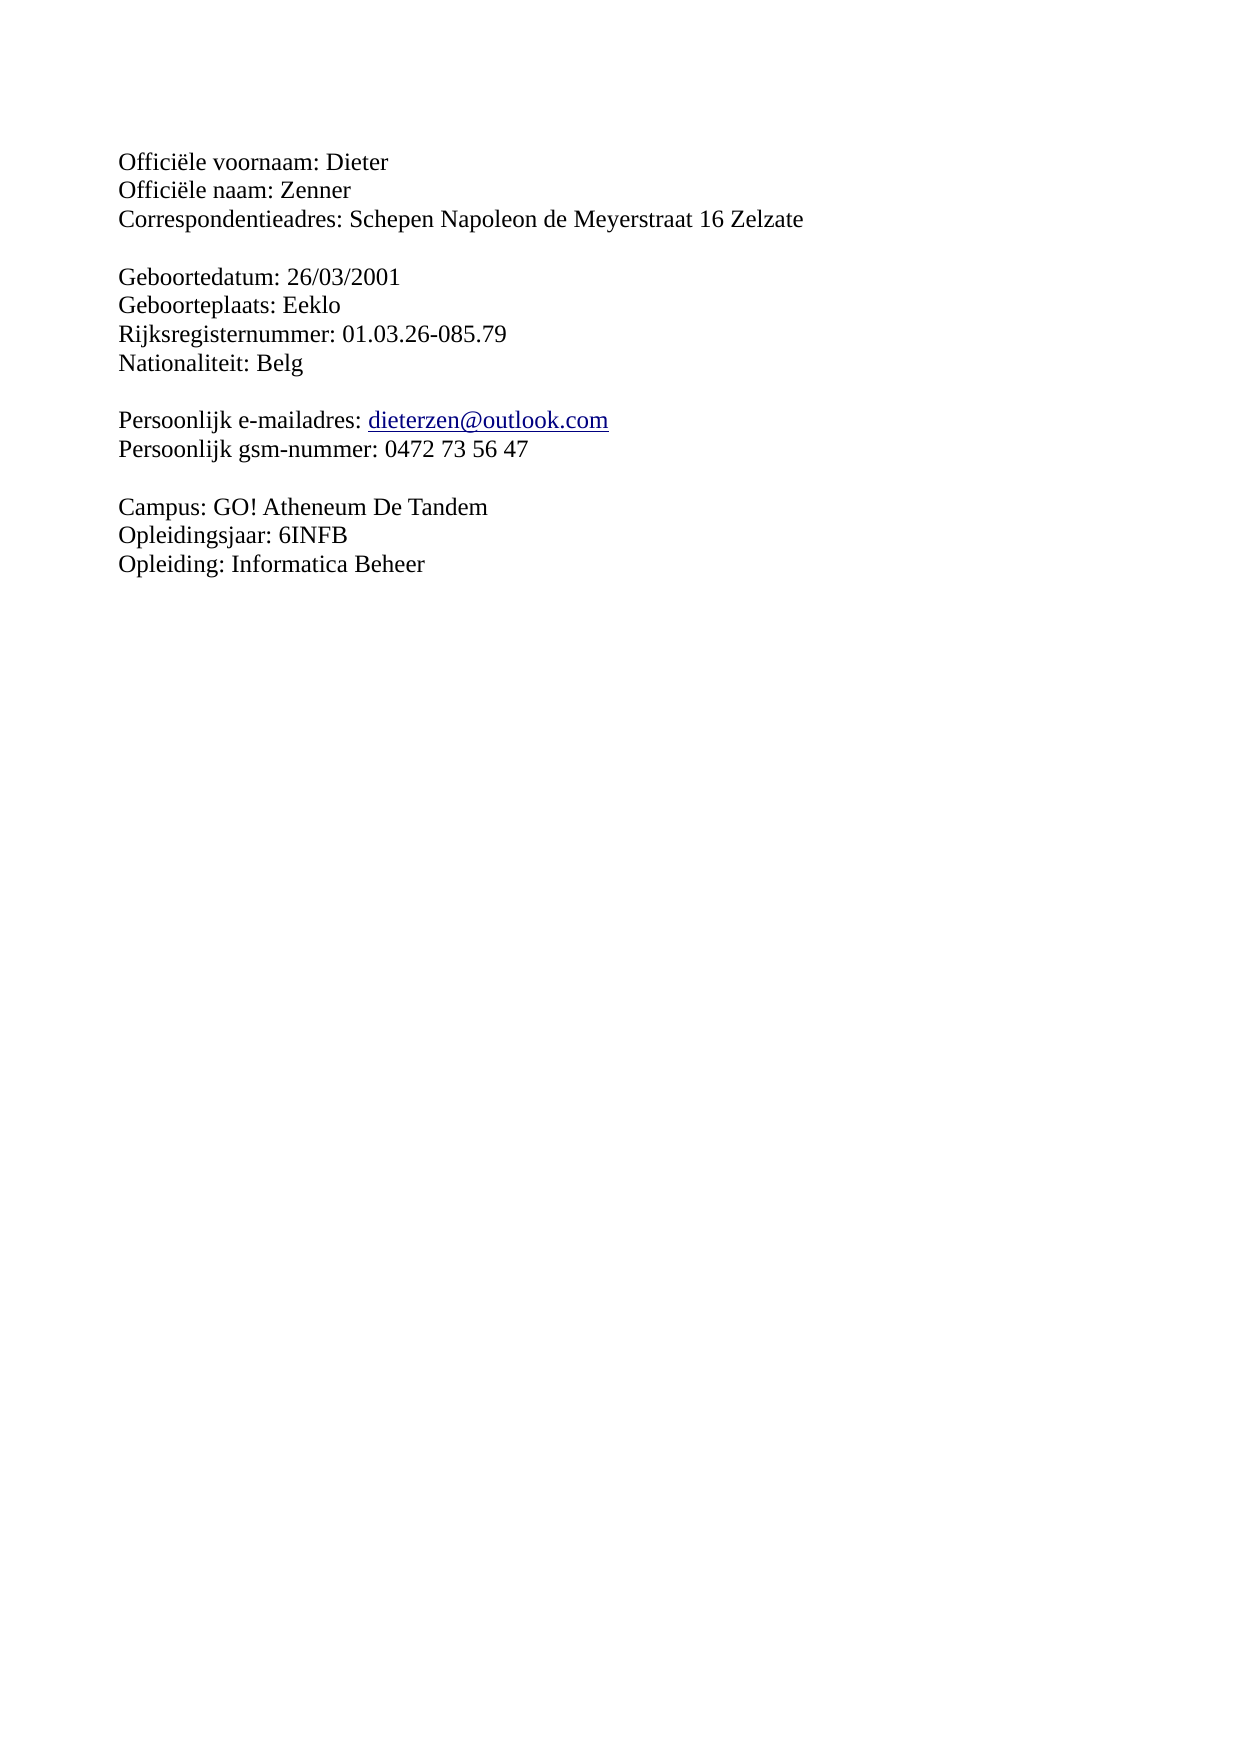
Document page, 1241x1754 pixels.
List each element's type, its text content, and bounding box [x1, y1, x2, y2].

text Opleiding: Informatica Beheer [118, 549, 1122, 578]
text Officiële naam: Zenner [118, 176, 1122, 204]
text Correspondentieadres: Schepen Napoleon de Meyerstraat 16 Zelzate [118, 204, 1122, 233]
text Geboortedatum: 26/03/2001 [118, 262, 1122, 291]
text Persoonlijk e-mailadres: dieterzen@outlook.com [118, 406, 1122, 434]
text Geboorteplaats: Eeklo [118, 291, 1122, 319]
text Nationaliteit: Belg [118, 348, 1122, 377]
text Campus: GO! Atheneum De Tandem [118, 492, 1122, 521]
text Persoonlijk gsm-nummer: 0472 73 56 47 [118, 434, 1122, 463]
text Rijksregisternummer: 01.03.26-085.79 [118, 319, 1122, 348]
text Opleidingsjaar: 6INFB [118, 521, 1122, 549]
text Officiële voornaam: Dieter [118, 147, 1122, 176]
